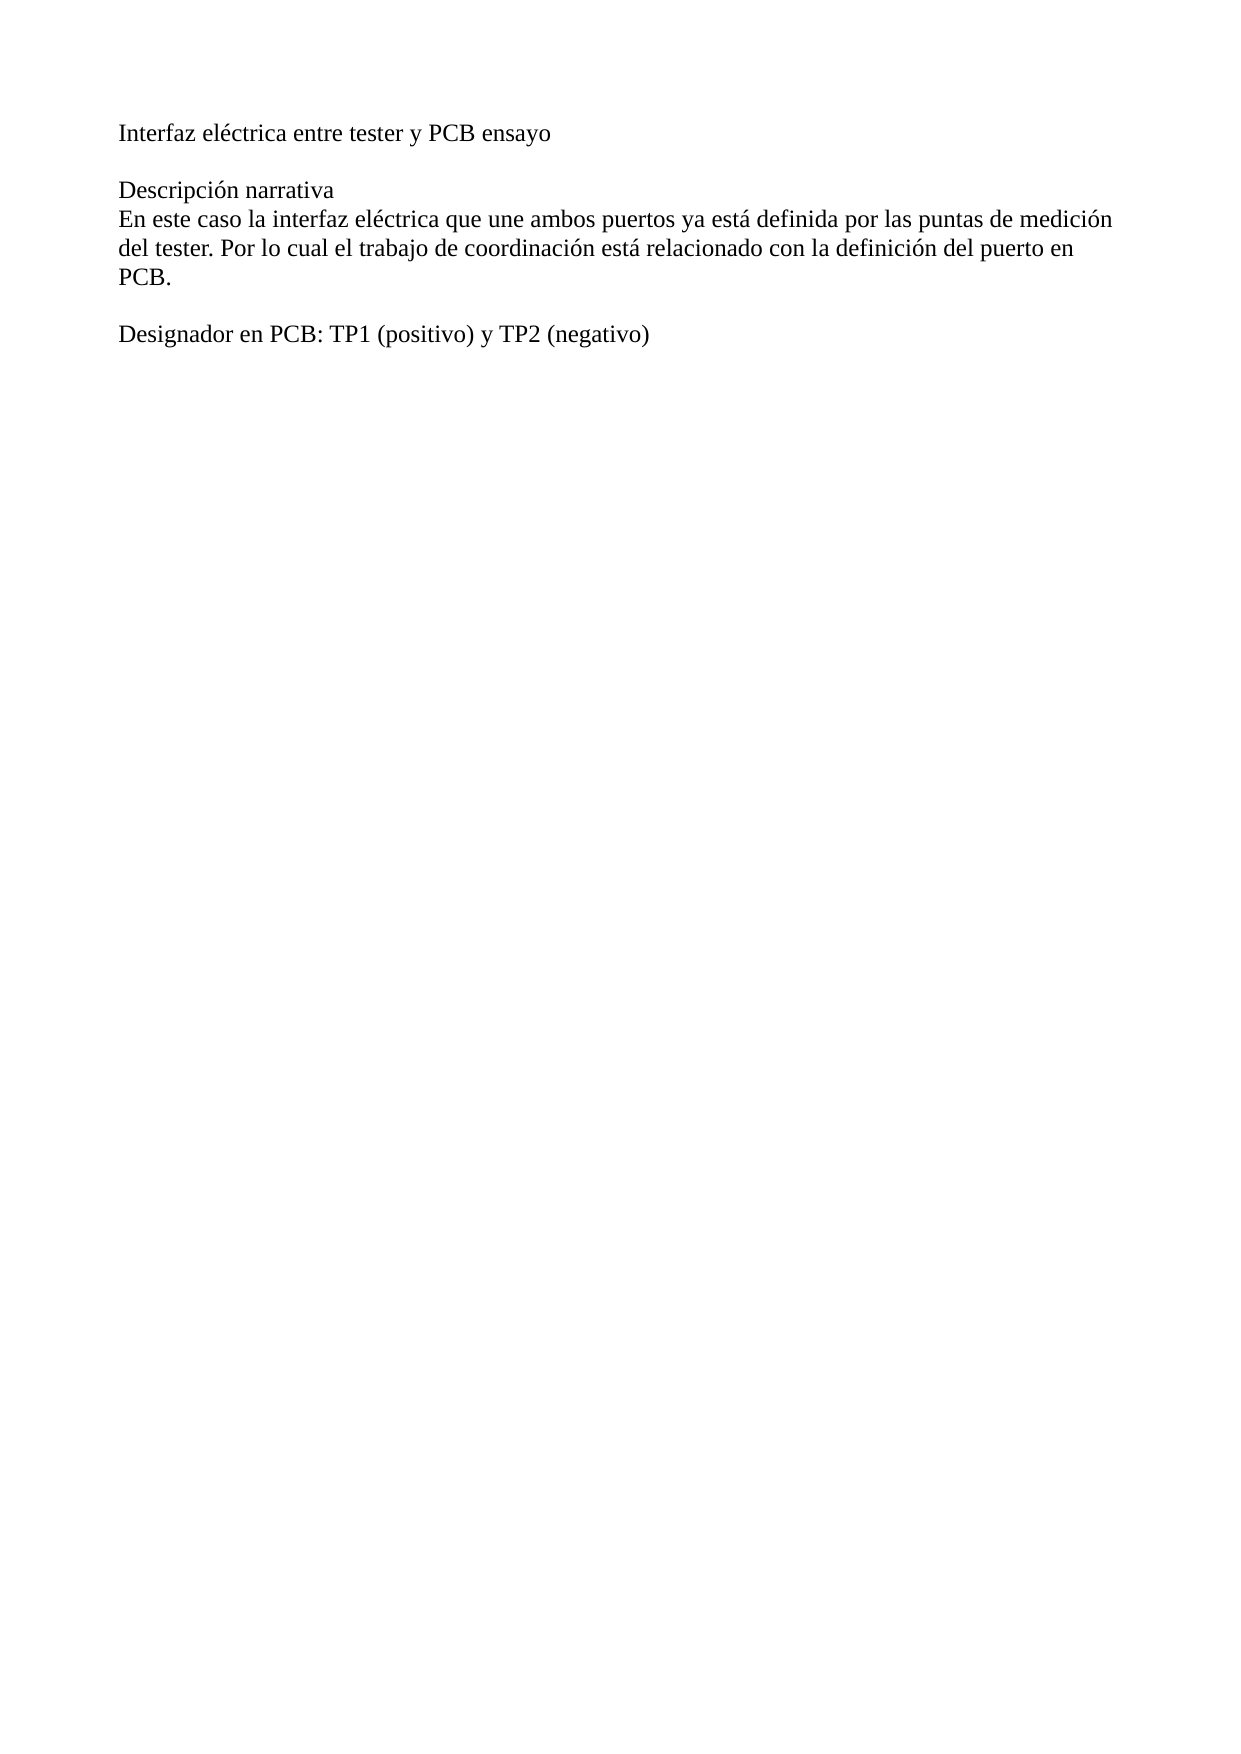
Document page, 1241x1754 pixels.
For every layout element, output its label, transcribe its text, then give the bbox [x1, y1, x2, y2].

text Designador en PCB: TP1 (positivo) y TP2 (negativo) [118, 319, 1122, 348]
text En este caso la interfaz eléctrica que une ambos puertos ya está definida por las puntas de medición del tester. Por lo cual el trabajo de coordinación está relacionado con la definición del puerto en PCB. [118, 204, 1122, 291]
text Descripción narrativa [118, 176, 1122, 204]
text Interfaz eléctrica entre tester y PCB ensayo [118, 118, 1122, 147]
